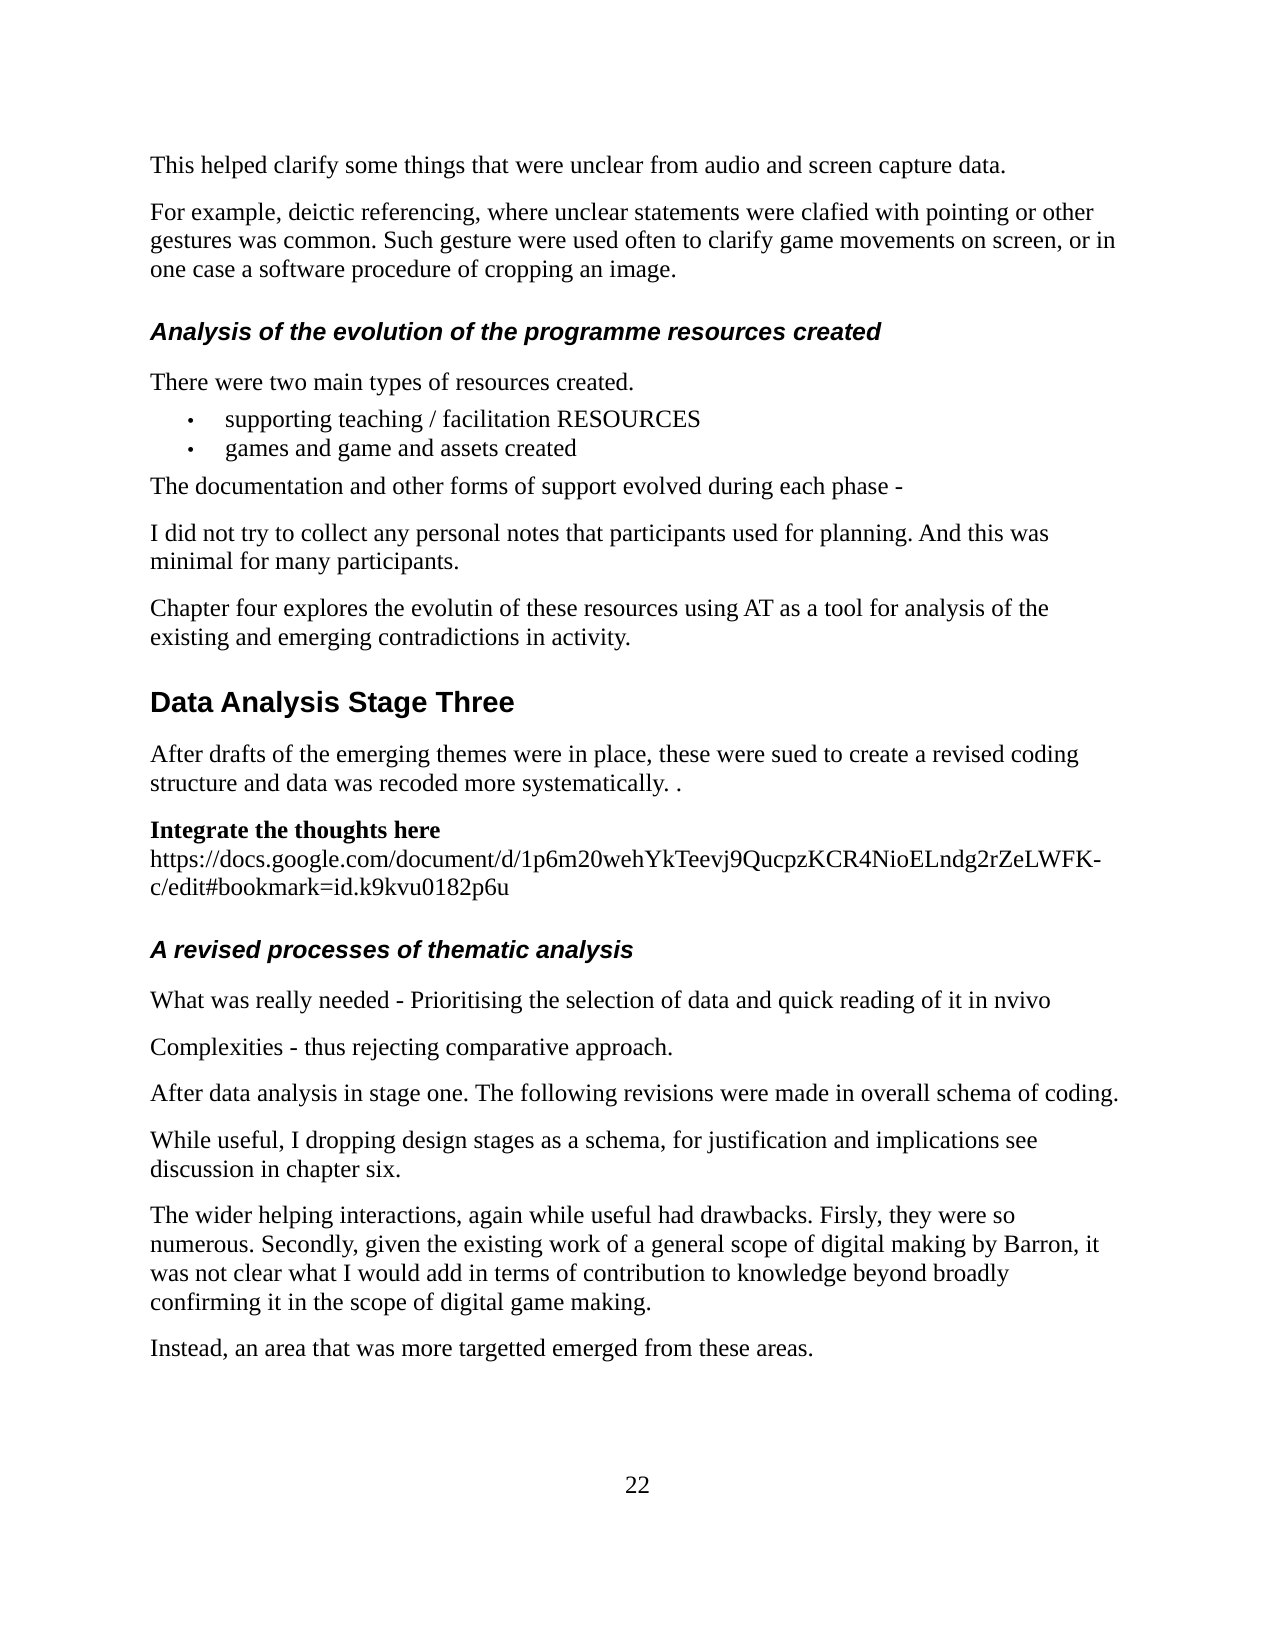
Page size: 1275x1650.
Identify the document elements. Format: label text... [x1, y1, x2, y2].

text For example, deictic referencing, where unclear statements were clafied with pointing or other gestures was common. Such gesture were used often to clarify game movements on screen, or in one case a software procedure of cropping an image. [150, 197, 1125, 283]
subtitle Data Analysis Stage Three [150, 684, 1125, 718]
text What was really needed - Prioritising the selection of data and quick reading of it in nvivo [150, 985, 1125, 1014]
text After data analysis in stage one. The following revisions were made in overall schema of coding. [150, 1078, 1125, 1107]
text After drafts of the emerging themes were in place, these were sued to create a revised coding structure and data was recoded more systematically. . [150, 739, 1125, 797]
text There were two main types of resources created. [150, 367, 1125, 396]
text The wider helping interactions, again while useful had drawbacks. Firsly, they were so numerous. Secondly, given the existing work of a general scope of digital making by Barron, it was not clear what I would add in terms of contribution to knowledge beyond broadly confirming it in the scope of digital game making. [150, 1201, 1125, 1316]
text While useful, I dropping design stages as a schema, for justification and implications see discussion in chapter six. [150, 1125, 1125, 1183]
text Integrate the thoughts here https://docs.google.com/document/d/1p6m20wehYkTeevj9QucpzKCR4NioELndg2rZeLWFK-c/edit#bookmark=id.k9kvu0182p6u [150, 815, 1125, 901]
text Chapter four explores the evolutin of these resources using AT as a tool for analysis of the existing and emerging contradictions in activity. [150, 593, 1125, 651]
text I did not try to collect any personal notes that participants used for planning. And this was minimal for many participants. [150, 518, 1125, 575]
text Instead, an area that was more targetted emerged from these areas. [150, 1333, 1125, 1362]
list supporting teaching / facilitation RESOURCES [187, 404, 1125, 433]
text Complexities - thus rejecting comparative approach. [150, 1032, 1125, 1061]
subtitle Analysis of the evolution of the programme resources created [150, 317, 1125, 345]
list games and game and assets created [187, 433, 1125, 462]
subtitle A revised processes of thematic analysis [150, 935, 1125, 964]
text This helped clarify some things that were unclear from audio and screen capture data. [150, 150, 1125, 179]
text The documentation and other forms of support evolved during each phase - [150, 471, 1125, 500]
